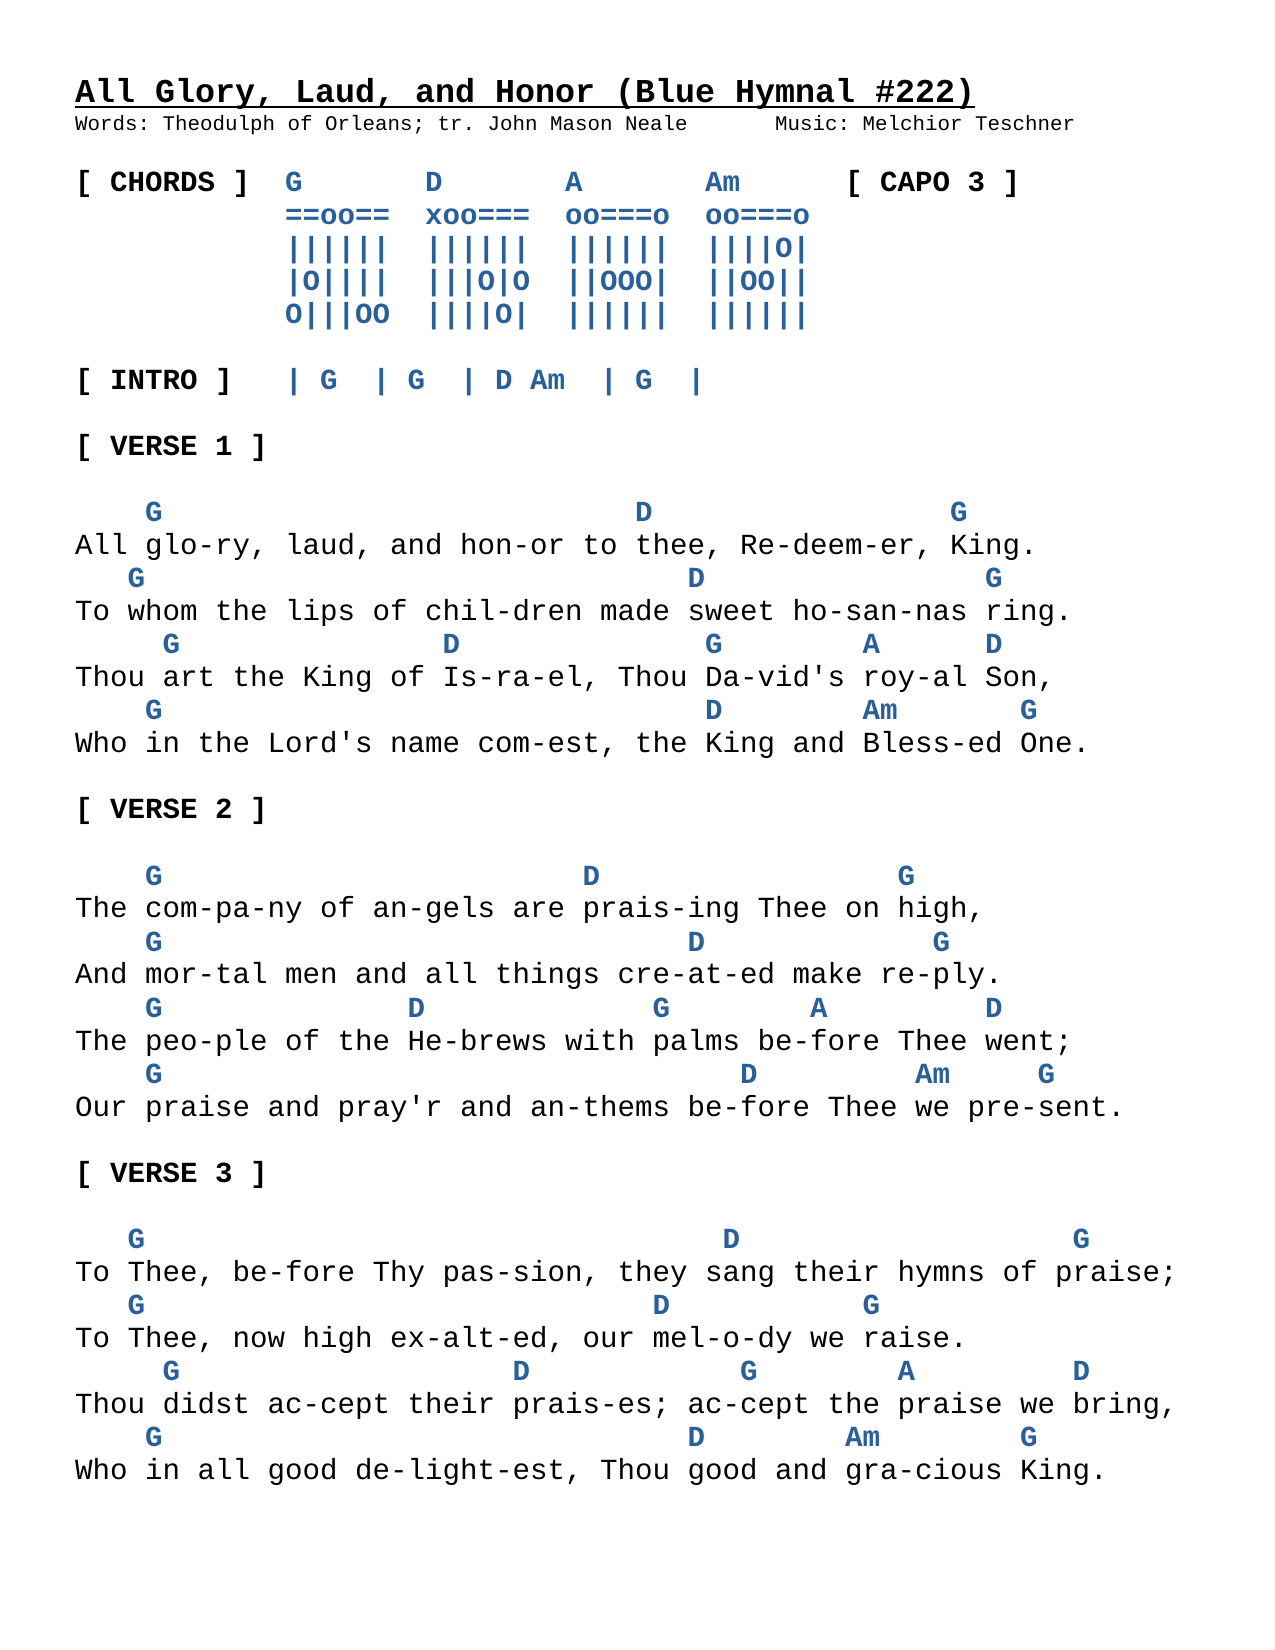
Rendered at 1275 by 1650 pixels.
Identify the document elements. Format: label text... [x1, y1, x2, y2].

text To Thee, now high ex-alt-ed, our mel-o-dy we raise. [75, 1323, 1200, 1356]
text Our praise and pray'r and an-thems be-fore Thee we pre-sent. [75, 1092, 1200, 1125]
text G D Am G [75, 1059, 1200, 1092]
text G D Am G [75, 1422, 1200, 1455]
text [ INTRO ] | G | G | D Am | G | [75, 365, 1200, 398]
text [ VERSE 2 ] [75, 794, 1200, 828]
text G D G A D [75, 993, 1200, 1026]
text Who in the Lord's name com-est, the King and Bless-ed One. [75, 728, 1200, 762]
text ==oo== xoo=== oo===o oo===o [75, 200, 1200, 233]
text G D G [75, 927, 1200, 960]
text G D G [75, 1224, 1200, 1257]
text The com-pa-ny of an-gels are prais-ing Thee on high, [75, 894, 1200, 927]
text O|||OO ||||O| |||||| |||||| [75, 299, 1200, 332]
text |||||| |||||| |||||| ||||O| [75, 233, 1200, 266]
text To Thee, be-fore Thy pas-sion, they sang their hymns of praise; [75, 1257, 1200, 1290]
text G D Am G [75, 696, 1200, 728]
text To whom the lips of chil-dren made sweet ho-san-nas ring. [75, 596, 1200, 629]
text G D G [75, 497, 1200, 530]
text G D G A D [75, 629, 1200, 662]
text All glo-ry, laud, and hon-or to thee, Re-deem-er, King. [75, 530, 1200, 563]
text And mor-tal men and all things cre-at-ed make re-ply. [75, 960, 1200, 993]
text G D G [75, 563, 1200, 596]
text [ VERSE 1 ] [75, 431, 1200, 464]
text [ CHORDS ] G D A Am [ CAPO 3 ] [75, 167, 1200, 200]
text Thou didst ac-cept their prais-es; ac-cept the praise we bring, [75, 1389, 1200, 1422]
text G D G [75, 861, 1200, 894]
text Words: Theodulph of Orleans; tr. John Mason Neale Music: Melchior Teschner [75, 113, 1200, 136]
text All Glory, Laud, and Honor (Blue Hymnal #222) [75, 75, 1200, 113]
text G D G [75, 1290, 1200, 1323]
text The peo-ple of the He-brews with palms be-fore Thee went; [75, 1026, 1200, 1059]
text Thou art the King of Is-ra-el, Thou Da-vid's roy-al Son, [75, 662, 1200, 696]
text Who in all good de-light-est, Thou good and gra-cious King. [75, 1455, 1200, 1488]
text [ VERSE 3 ] [75, 1158, 1200, 1191]
text G D G A D [75, 1356, 1200, 1389]
text |O|||| |||O|O ||OOO| ||OO|| [75, 266, 1200, 299]
